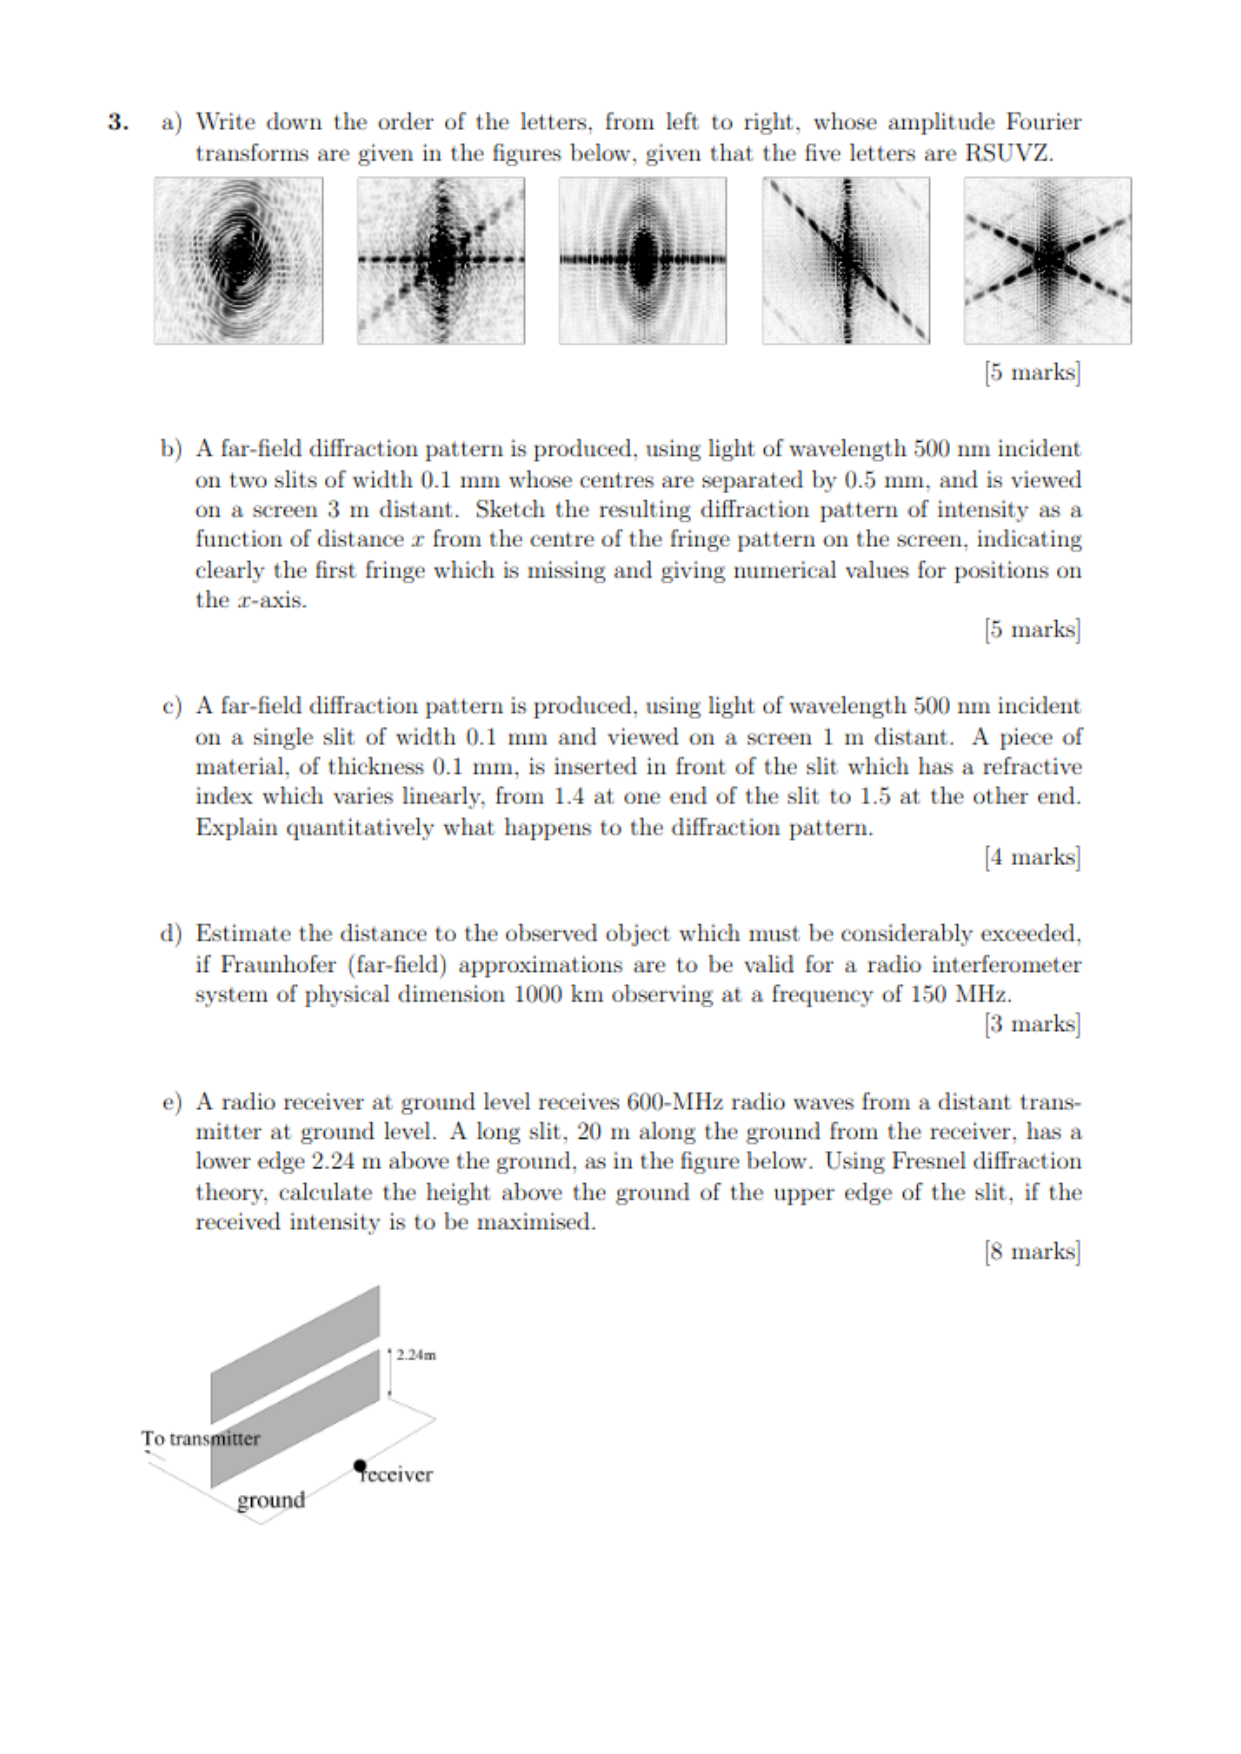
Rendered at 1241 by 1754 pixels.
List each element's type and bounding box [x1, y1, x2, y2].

picture [98, 90, 1143, 1534]
